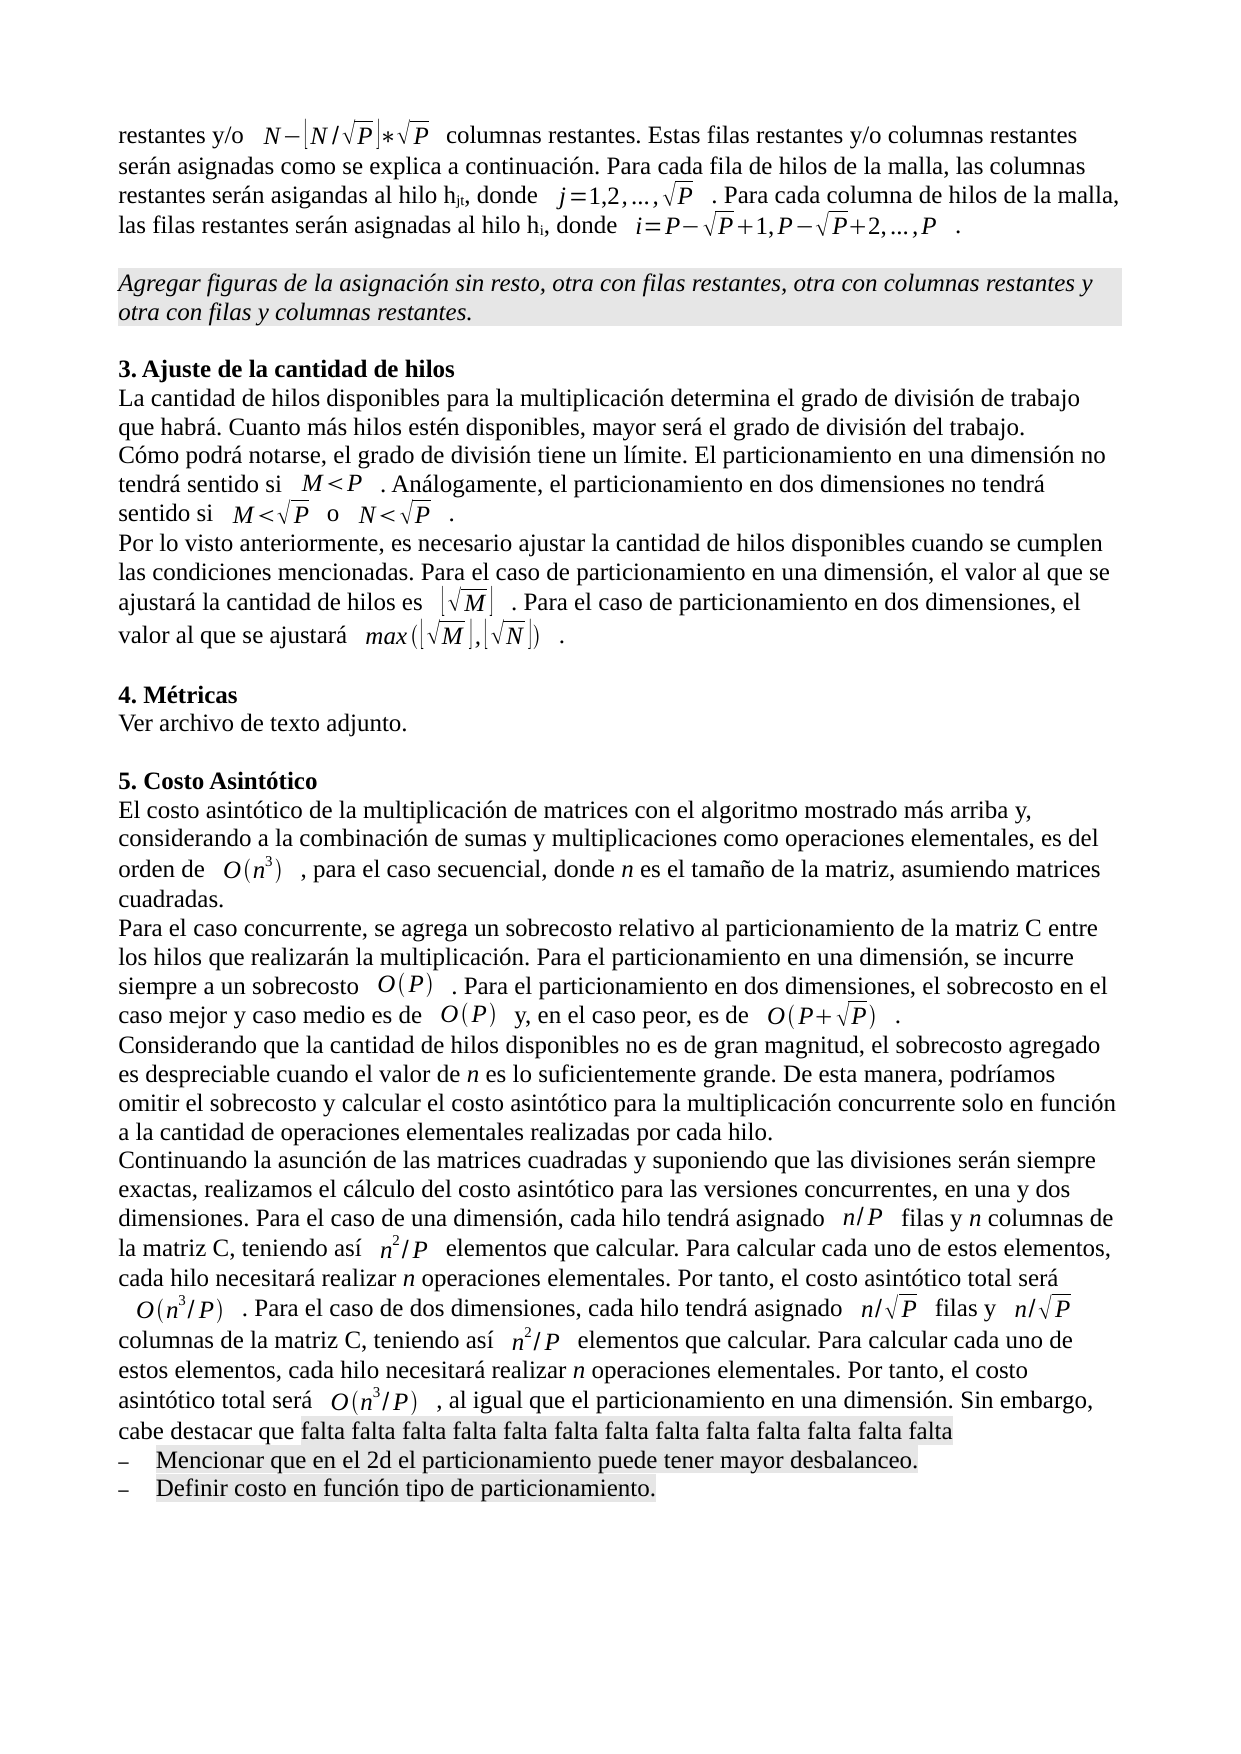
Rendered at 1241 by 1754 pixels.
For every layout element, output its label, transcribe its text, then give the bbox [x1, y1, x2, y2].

text 3. Ajuste de la cantidad de hilos [118, 354, 1122, 383]
text Para el caso concurrente, se agrega un sobrecosto relativo al particionamiento de la matriz C entre los hilos que realizarán la multiplicación. Para el particionamiento en una dimensión, se incurre siempre a un sobrecosto. Para el particionamiento en dos dimensiones, el sobrecosto en el caso mejor y caso medio es dey, en el caso peor, es de. [118, 913, 1122, 1030]
text En el caso de quey/o, existiránfilas restantes y/ocolumnas restantes. Estas filas restantes y/o columnas restantes serán asignadas como se explica a continuación. Para cada fila de hilos de la malla, las columnas restantes serán asigandas al hilo hjt, donde. Para cada columna de hilos de la malla, las filas restantes serán asignadas al hilo hi, donde. [118, 118, 1122, 239]
text Ver archivo de texto adjunto. [118, 708, 1122, 737]
text El costo asintótico de la multiplicación de matrices con el algoritmo mostrado más arriba y, considerando a la combinación de sumas y multiplicaciones como operaciones elementales, es del orden de, para el caso secuencial, donde n es el tamaño de la matriz, asumiendo matrices cuadradas. [118, 795, 1122, 913]
text Por lo visto anteriormente, es necesario ajustar la cantidad de hilos disponibles cuando se cumplen las condiciones mencionadas. Para el caso de particionamiento en una dimensión, el valor al que se ajustará la cantidad de hilos es. Para el caso de particionamiento en dos dimensiones, el valor al que se ajustará. [118, 528, 1122, 651]
text 4. Métricas [118, 680, 1122, 708]
text Cómo podrá notarse, el grado de división tiene un límite. El particionamiento en una dimensión no tendrá sentido si. Análogamente, el particionamiento en dos dimensiones no tendrá sentido sio. [118, 441, 1122, 528]
list Mencionar que en el 2d el particionamiento puede tener mayor desbalanceo. [118, 1445, 1122, 1473]
text Agregar figuras de la asignación sin resto, otra con filas restantes, otra con columnas restantes y otra con filas y columnas restantes. [118, 268, 1122, 326]
text 5. Costo Asintótico [118, 766, 1122, 795]
text Considerando que la cantidad de hilos disponibles no es de gran magnitud, el sobrecosto agregado es despreciable cuando el valor de n es lo suficientemente grande. De esta manera, podríamos omitir el sobrecosto y calcular el costo asintótico para la multiplicación concurrente solo en función a la cantidad de operaciones elementales realizadas por cada hilo. [118, 1030, 1122, 1145]
text La cantidad de hilos disponibles para la multiplicación determina el grado de división de trabajo que habrá. Cuanto más hilos estén disponibles, mayor será el grado de división del trabajo. [118, 383, 1122, 441]
text Continuando la asunción de las matrices cuadradas y suponiendo que las divisiones serán siempre exactas, realizamos el cálculo del costo asintótico para las versiones concurrentes, en una y dos dimensiones. Para el caso de una dimensión, cada hilo tendrá asignadofilas y n columnas de la matriz C, teniendo asíelementos que calcular. Para calcular cada uno de estos elementos, cada hilo necesitará realizar n operaciones elementales. Por tanto, el costo asintótico total será. Para el caso de dos dimensiones, cada hilo tendrá asignadofilas ycolumnas de la matriz C, teniendo asíelementos que calcular. Para calcular cada uno de estos elementos, cada hilo necesitará realizar n operaciones elementales. Por tanto, el costo asintótico total será, al igual que el particionamiento en una dimensión. Sin embargo, cabe destacar que falta falta falta falta falta falta falta falta falta falta falta falta falta [118, 1145, 1122, 1445]
list Definir costo en función tipo de particionamiento. [118, 1473, 1122, 1502]
